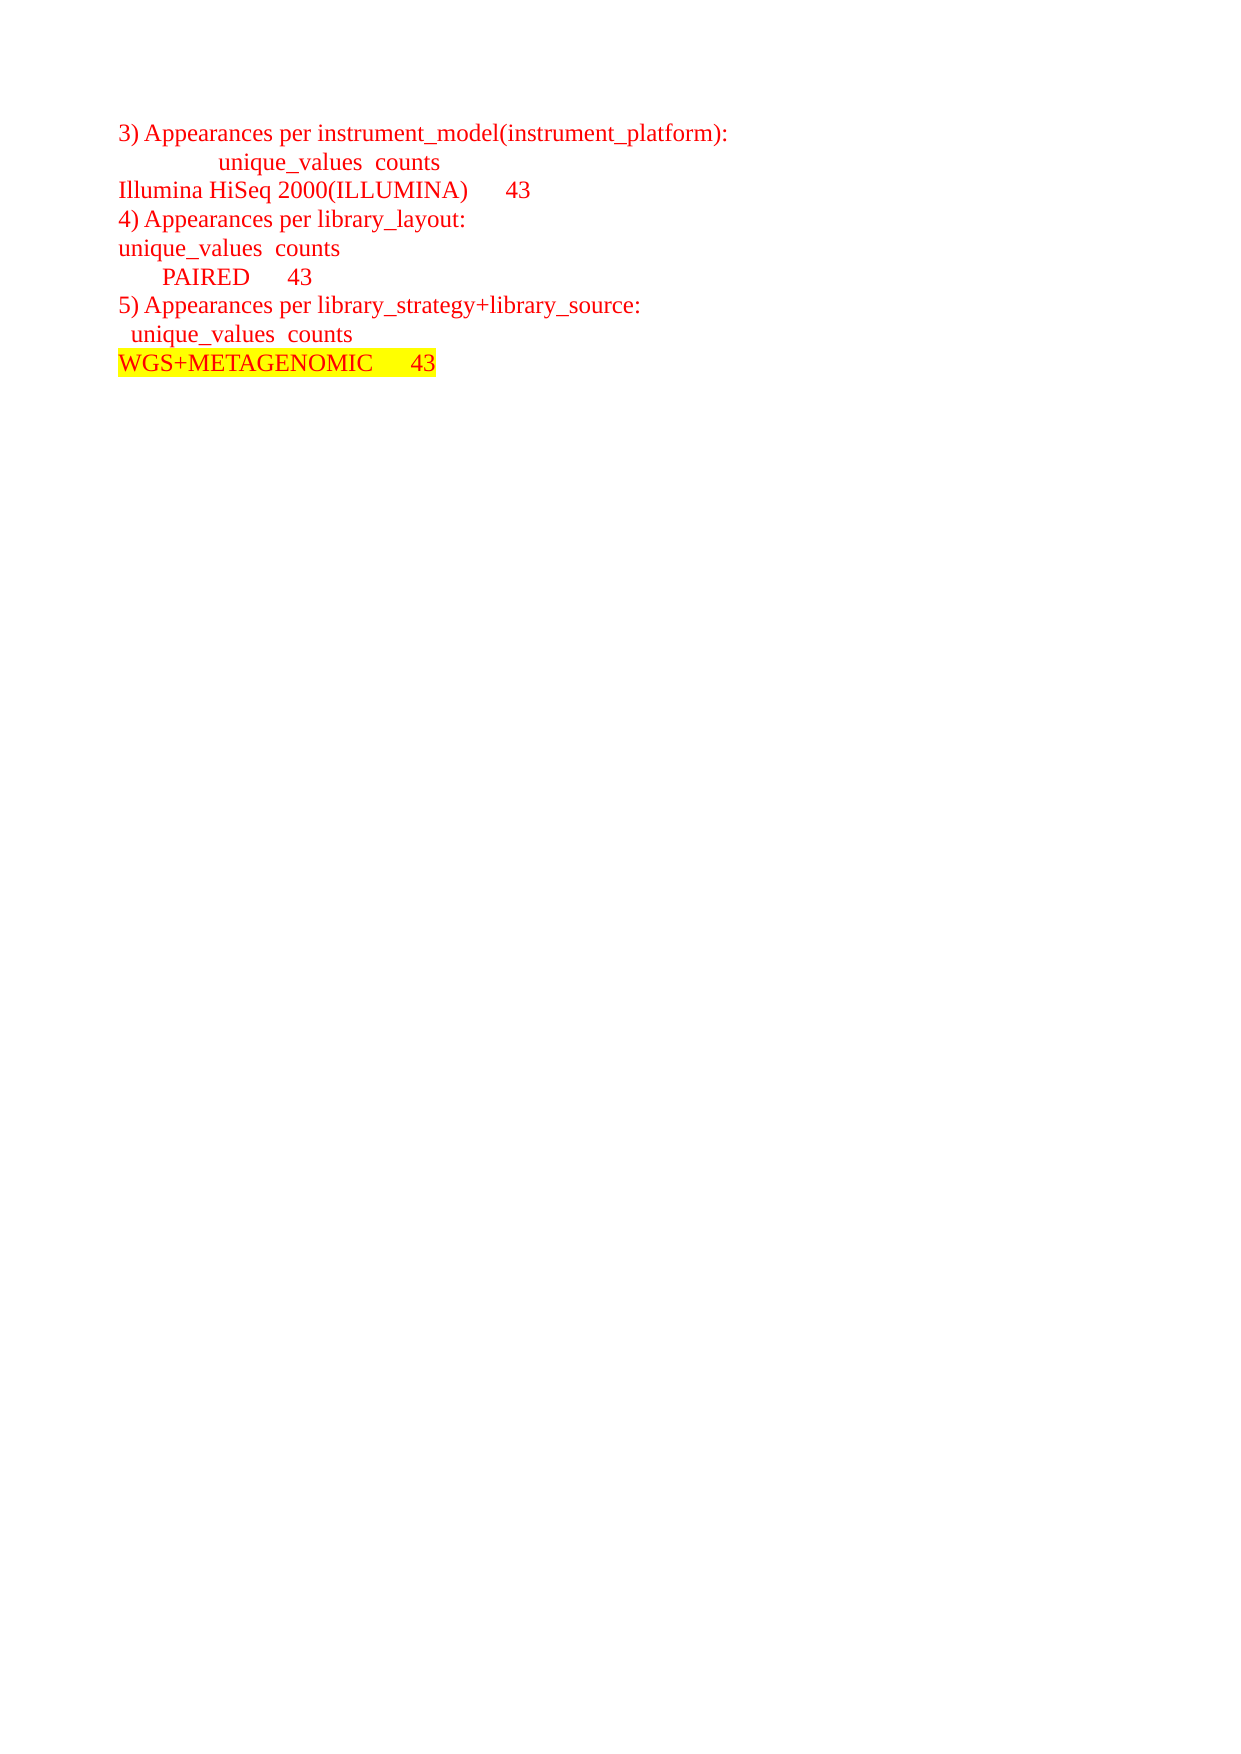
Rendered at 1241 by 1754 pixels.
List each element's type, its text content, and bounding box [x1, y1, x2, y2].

text Illumina HiSeq 2000(ILLUMINA) 43 [118, 176, 1122, 204]
text 5) Appearances per library_strategy+library_source: [118, 291, 1122, 319]
text WGS+METAGENOMIC 43 [118, 348, 1122, 377]
text 4) Appearances per library_layout: [118, 204, 1122, 233]
text 3) Appearances per instrument_model(instrument_platform): [118, 118, 1122, 147]
text unique_values counts [118, 147, 1122, 176]
text unique_values counts [118, 319, 1122, 348]
text PAIRED 43 [118, 262, 1122, 291]
text unique_values counts [118, 233, 1122, 262]
